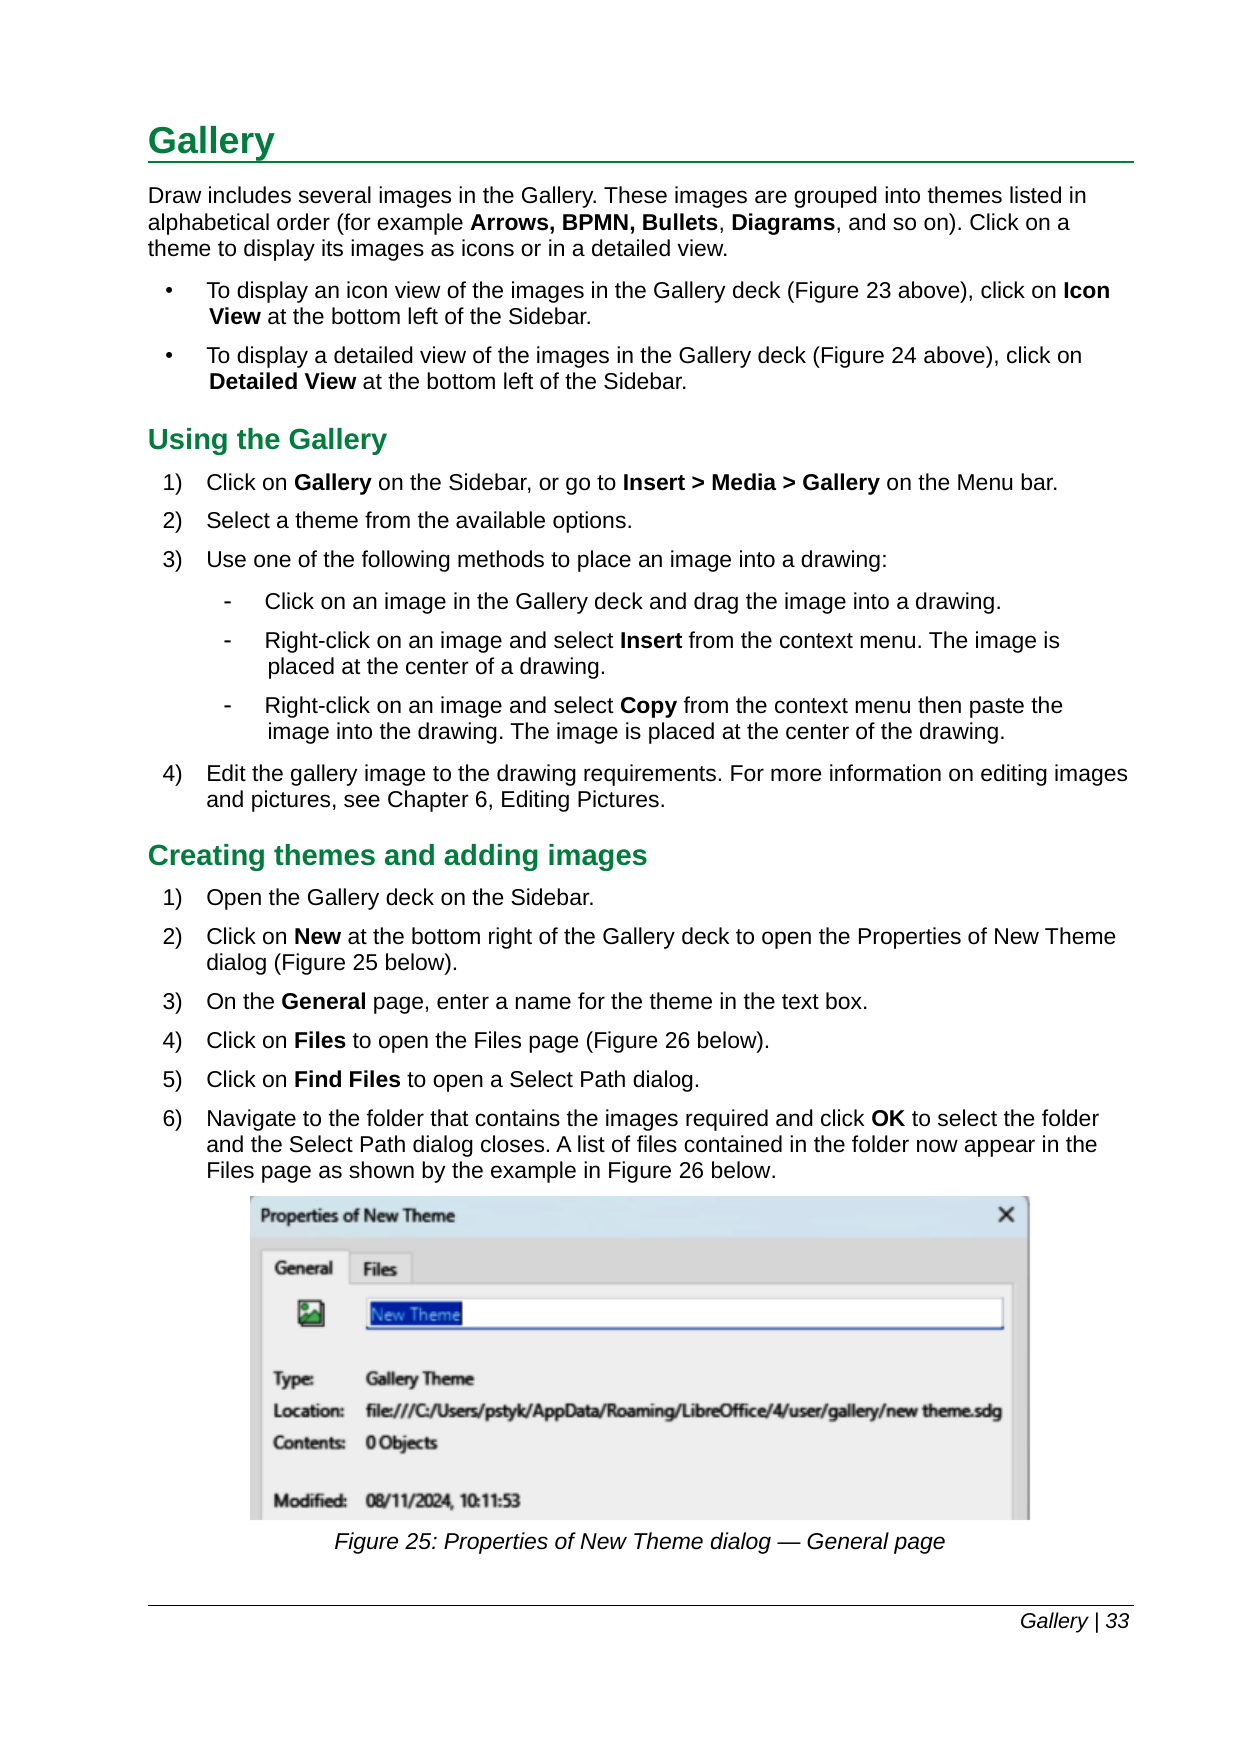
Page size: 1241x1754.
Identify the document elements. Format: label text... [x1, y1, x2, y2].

list Edit the gallery image to the drawing requirements. For more information on editing images and pictures, see Chapter 6, Editing Pictures. [162, 760, 1134, 813]
text Draw includes several images in the Gallery. These images are grouped into themes listed in alphabetical order (for example Arrows, BPMN, Bullets, Diagrams, and so on). Click on a theme to display its images as icons or in a detailed view. [148, 182, 1134, 261]
list Right-click on an image and select Copy from the context menu then paste the image into the drawing. The image is placed at the center of the drawing. [221, 689, 1134, 748]
list To display a detailed view of the images in the Gallery deck (Figure 24 above), click on Detailed View at the bottom left of the Sidebar. [162, 339, 1134, 397]
subtitle Creating themes and adding images [148, 838, 1134, 871]
list Right-click on an image and select Insert from the context menu. The image is placed at the center of a drawing. [221, 624, 1134, 679]
list Click on New at the bottom right of the Gallery deck to open the Properties of New Theme dialog (Figure 25 below). [162, 923, 1134, 975]
picture [250, 1196, 1032, 1522]
list Use one of the following methods to place an image into a drawing: [162, 546, 1134, 572]
list Click on an image in the Gallery deck and drag the image into a drawing. [221, 585, 1134, 614]
list Click on Files to open the Files page (Figure 26 below). [162, 1027, 1134, 1053]
list Open the Gallery deck on the Sidebar. [162, 884, 1134, 910]
list Click on Find Files to open a Select Path dialog. [162, 1066, 1134, 1092]
list To display an icon view of the images in the Gallery deck (Figure 23 above), click on Icon View at the bottom left of the Sidebar. [162, 274, 1134, 329]
list Select a theme from the available options. [162, 507, 1134, 534]
text Figure 25: Properties of New Theme dialog — General page [250, 1528, 1031, 1554]
list Click on Gallery on the Sidebar, or go to Insert > Media > Gallery on the Menu bar. [162, 468, 1134, 495]
list Navigate to the folder that contains the images required and click OK to select the folder and the Select Path dialog closes. A list of files contained in the folder now appear in the Files page as shown by the example in Figure 26 below. [162, 1104, 1134, 1183]
list On the General page, enter a name for the theme in the text box. [162, 988, 1134, 1014]
subtitle Gallery [148, 118, 1134, 161]
subtitle Using the Gallery [148, 422, 1134, 456]
